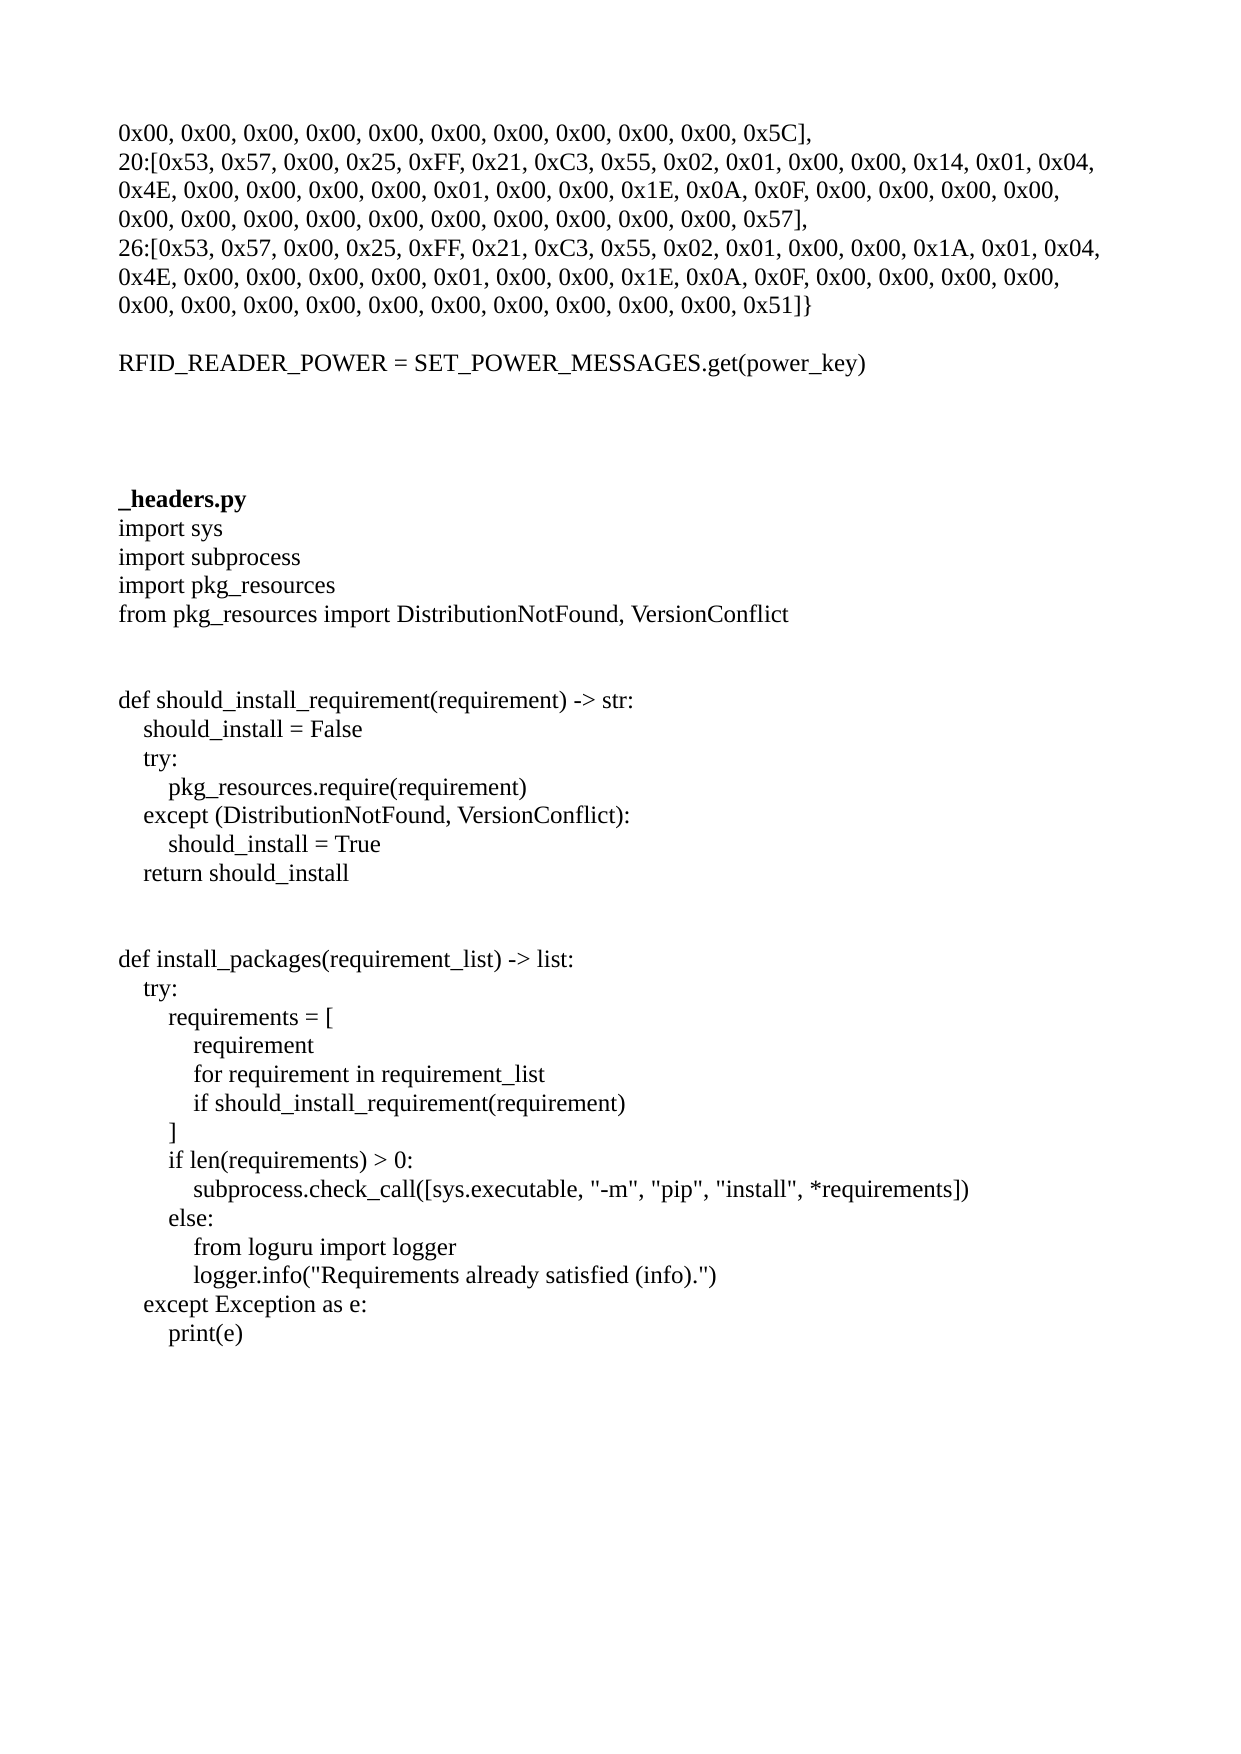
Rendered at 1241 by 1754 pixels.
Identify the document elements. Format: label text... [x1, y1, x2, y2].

text import sys import subprocess import pkg_resources from pkg_resources import DistributionNotFound, VersionConflict def should_install_requirement(requirement) -> str: should_install = False try: pkg_resources.require(requirement) except (DistributionNotFound, VersionConflict): should_install = True return should_install def install_packages(requirement_list) -> list: try: requirements = [ requirement for requirement in requirement_list if should_install_requirement(requirement) ] if len(requirements) > 0: subprocess.check_call([sys.executable, "-m", "pip", "install", *requirements]) else: from loguru import logger logger.info("Requirements already satisfied (info).") except Exception as e: print(e) [118, 513, 1122, 1519]
text 0x00, 0x00, 0x00, 0x00, 0x00, 0x00, 0x00, 0x00, 0x00, 0x00, 0x5C], 20:[0x53, 0x57, 0x00, 0x25, 0xFF, 0x21, 0xC3, 0x55, 0x02, 0x01, 0x00, 0x00, 0x14, 0x01, 0x04, 0x4E, 0x00, 0x00, 0x00, 0x00, 0x01, 0x00, 0x00, 0x1E, 0x0A, 0x0F, 0x00, 0x00, 0x00, 0x00, 0x00, 0x00, 0x00, 0x00, 0x00, 0x00, 0x00, 0x00, 0x00, 0x00, 0x57], 26:[0x53, 0x57, 0x00, 0x25, 0xFF, 0x21, 0xC3, 0x55, 0x02, 0x01, 0x00, 0x00, 0x1A, 0x01, 0x04, 0x4E, 0x00, 0x00, 0x00, 0x00, 0x01, 0x00, 0x00, 0x1E, 0x0A, 0x0F, 0x00, 0x00, 0x00, 0x00, 0x00, 0x00, 0x00, 0x00, 0x00, 0x00, 0x00, 0x00, 0x00, 0x00, 0x51]} RFID_READER_POWER = SET_POWER_MESSAGES.get(power_key) [118, 118, 1122, 434]
subtitle _headers.py [118, 484, 1122, 513]
